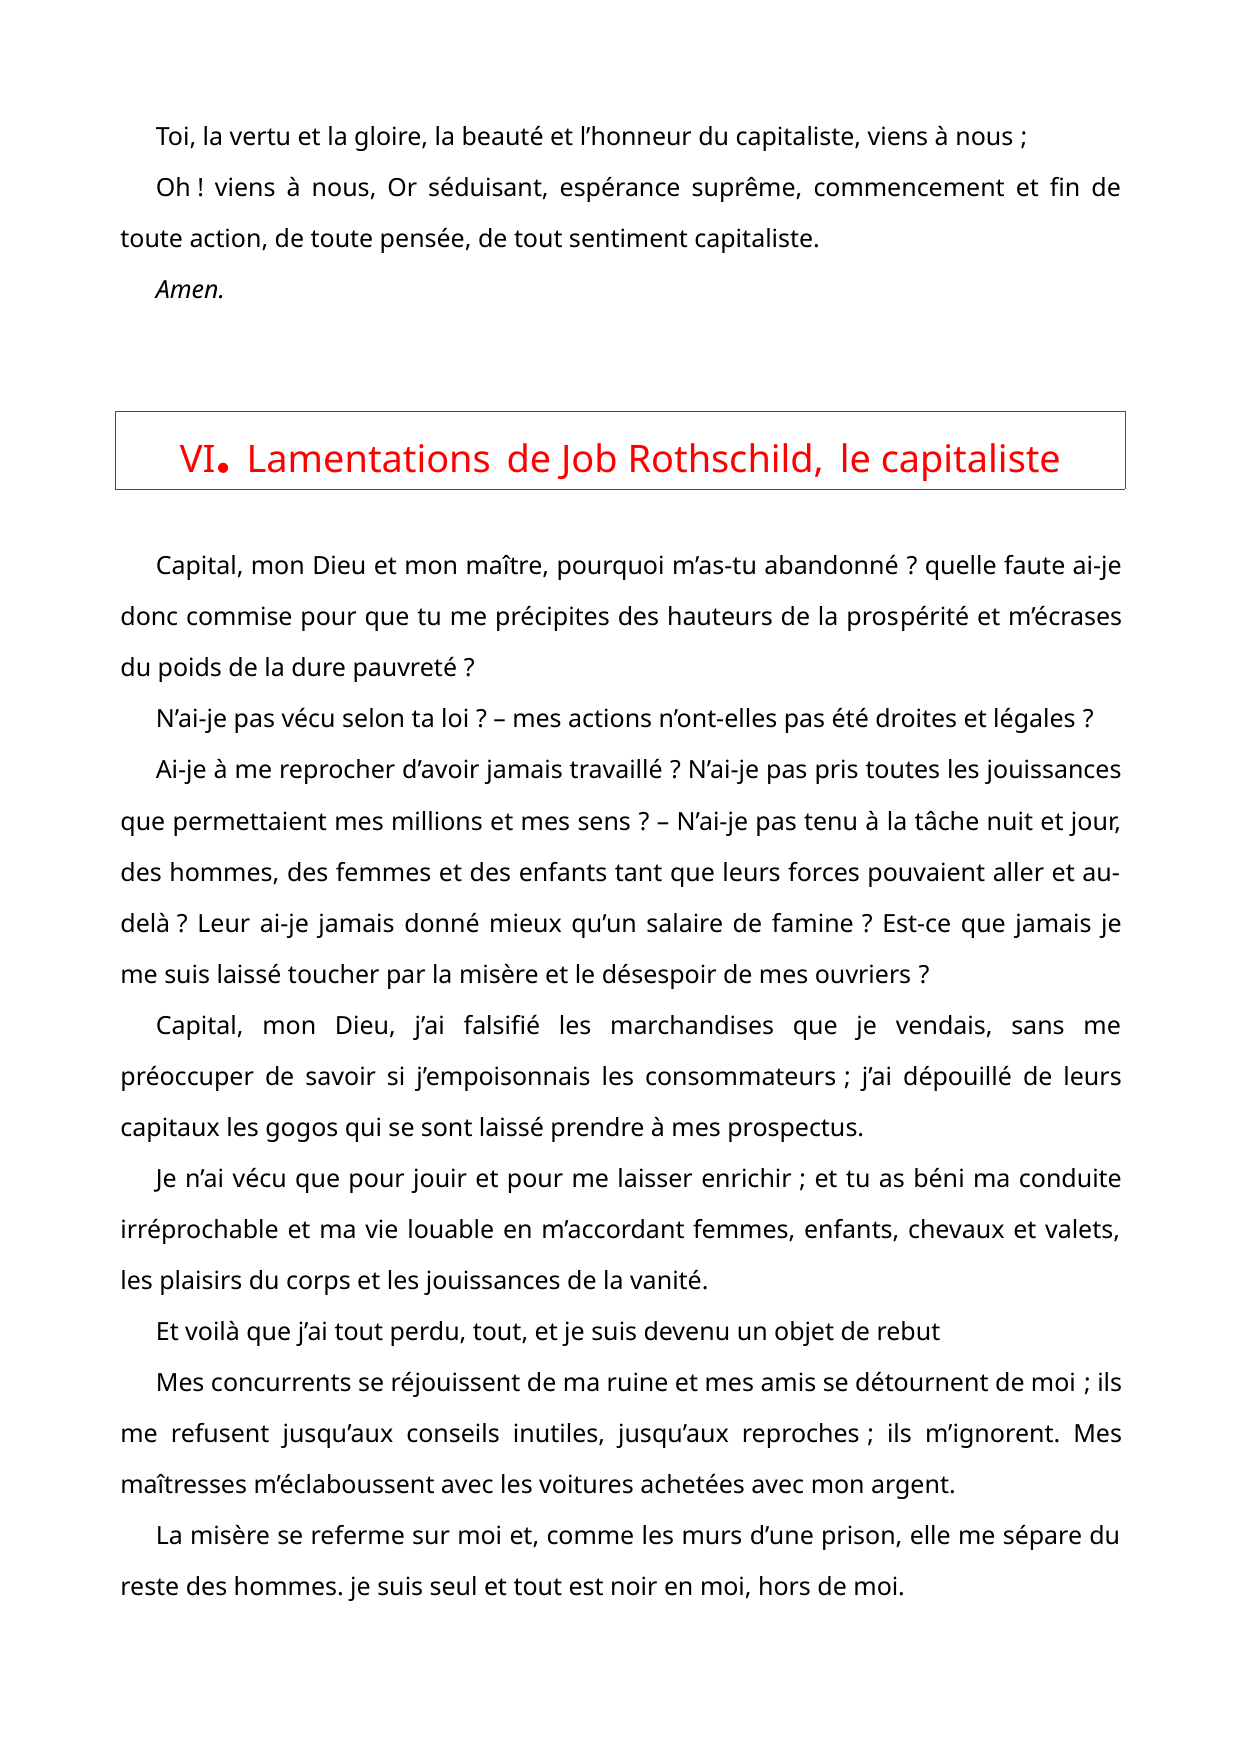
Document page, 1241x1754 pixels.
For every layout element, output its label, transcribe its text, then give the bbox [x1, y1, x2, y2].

text Ai-je à me reprocher d’avoir jamais travaillé ? N’ai-je pas pris toutes les jouissances que permettaient mes millions et mes sens ? – N’ai-je pas tenu à la tâche nuit et jour, des hommes, des femmes et des enfants tant que leurs forces pouvaient aller et au-delà ? Leur ai-je jamais donné mieux qu’un salaire de famine ? Est-ce que jamais je me suis laissé toucher par la misère et le désespoir de mes ouvriers ? [120, 752, 1122, 990]
text Oh ! viens à nous, Or séduisant, espérance suprême, commencement et fin de toute action, de toute pensée, de tout sentiment capitaliste. [120, 169, 1122, 254]
text Je n’ai vécu que pour jouir et pour me laisser enrichir ; et tu as béni ma conduite irréprochable et ma vie louable en m’accordant femmes, enfants, chevaux et valets, les plaisirs du corps et les jouissances de la vanité. [120, 1160, 1122, 1297]
text La misère se referme sur moi et, comme les murs d’une prison, elle me sépare du reste des hommes. je suis seul et tout est noir en moi, hors de moi. [120, 1518, 1122, 1603]
text Capital, mon Dieu, j’ai falsifié les marchandises que je vendais, sans me préoccuper de savoir si j’empoisonnais les consommateurs ; j’ai dépouillé de leurs capitaux les gogos qui se sont laissé prendre à mes prospectus. [120, 1007, 1122, 1143]
text Toi, la vertu et la gloire, la beauté et l’honneur du capitaliste, viens à nous ; [120, 118, 1122, 152]
text Mes concurrents se réjouissent de ma ruine et mes amis se détournent de moi ; ils me refusent jusqu’aux conseils inutiles, jusqu’aux reproches ; ils m’igno­rent. Mes maîtresses m’éclaboussent avec les voitures achetées avec mon argent. [120, 1364, 1122, 1501]
text Capital, mon Dieu et mon maître, pourquoi m’as-tu abandonné ? quelle faute ai-je donc commise pour que tu me précipites des hauteurs de la pros­périté et m’écrases du poids de la dure pauvreté ? [120, 548, 1122, 684]
subtitle VI. Lamentations de Job Rothschild, le capitaliste [116, 412, 1125, 489]
text Et voilà que j’ai tout perdu, tout, et je suis devenu un objet de rebut [120, 1313, 1122, 1348]
text N’ai-je pas vécu selon ta loi ? – mes actions n’ont-elles pas été droites et légales ? [120, 701, 1122, 735]
text Amen. [120, 271, 1122, 305]
